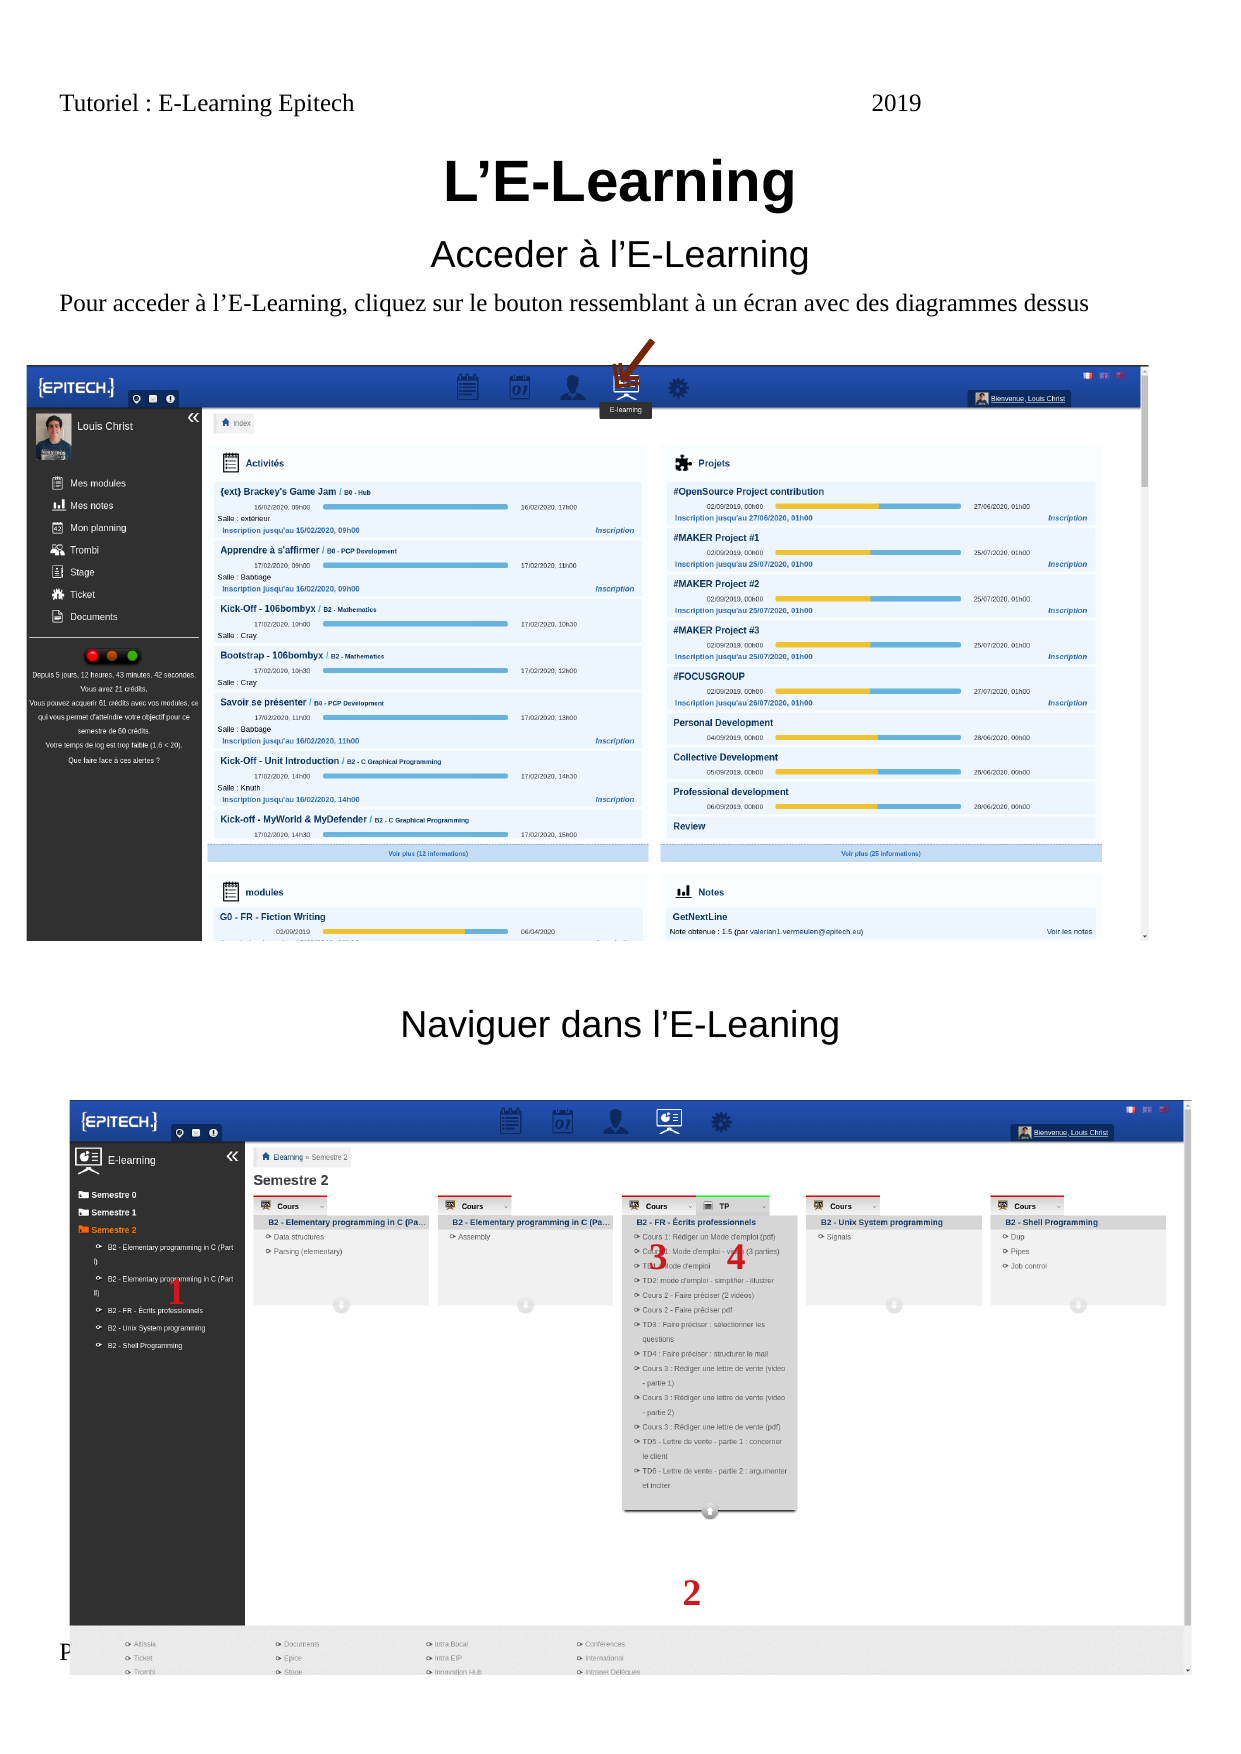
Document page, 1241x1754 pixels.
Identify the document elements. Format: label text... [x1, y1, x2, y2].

picture [617, 365, 628, 384]
subtitle Naviguer dans l’E-Leaning [59, 1002, 1181, 1045]
subtitle Acceder à l’E-Learning [59, 233, 1181, 276]
picture [69, 1100, 1192, 1675]
title L’E-Learning [59, 147, 1181, 214]
text Pour acceder à l’E-Learning, cliquez sur le bouton ressemblant à un écran avec des diagrammes dessus [59, 288, 1181, 317]
picture [26, 365, 1149, 941]
